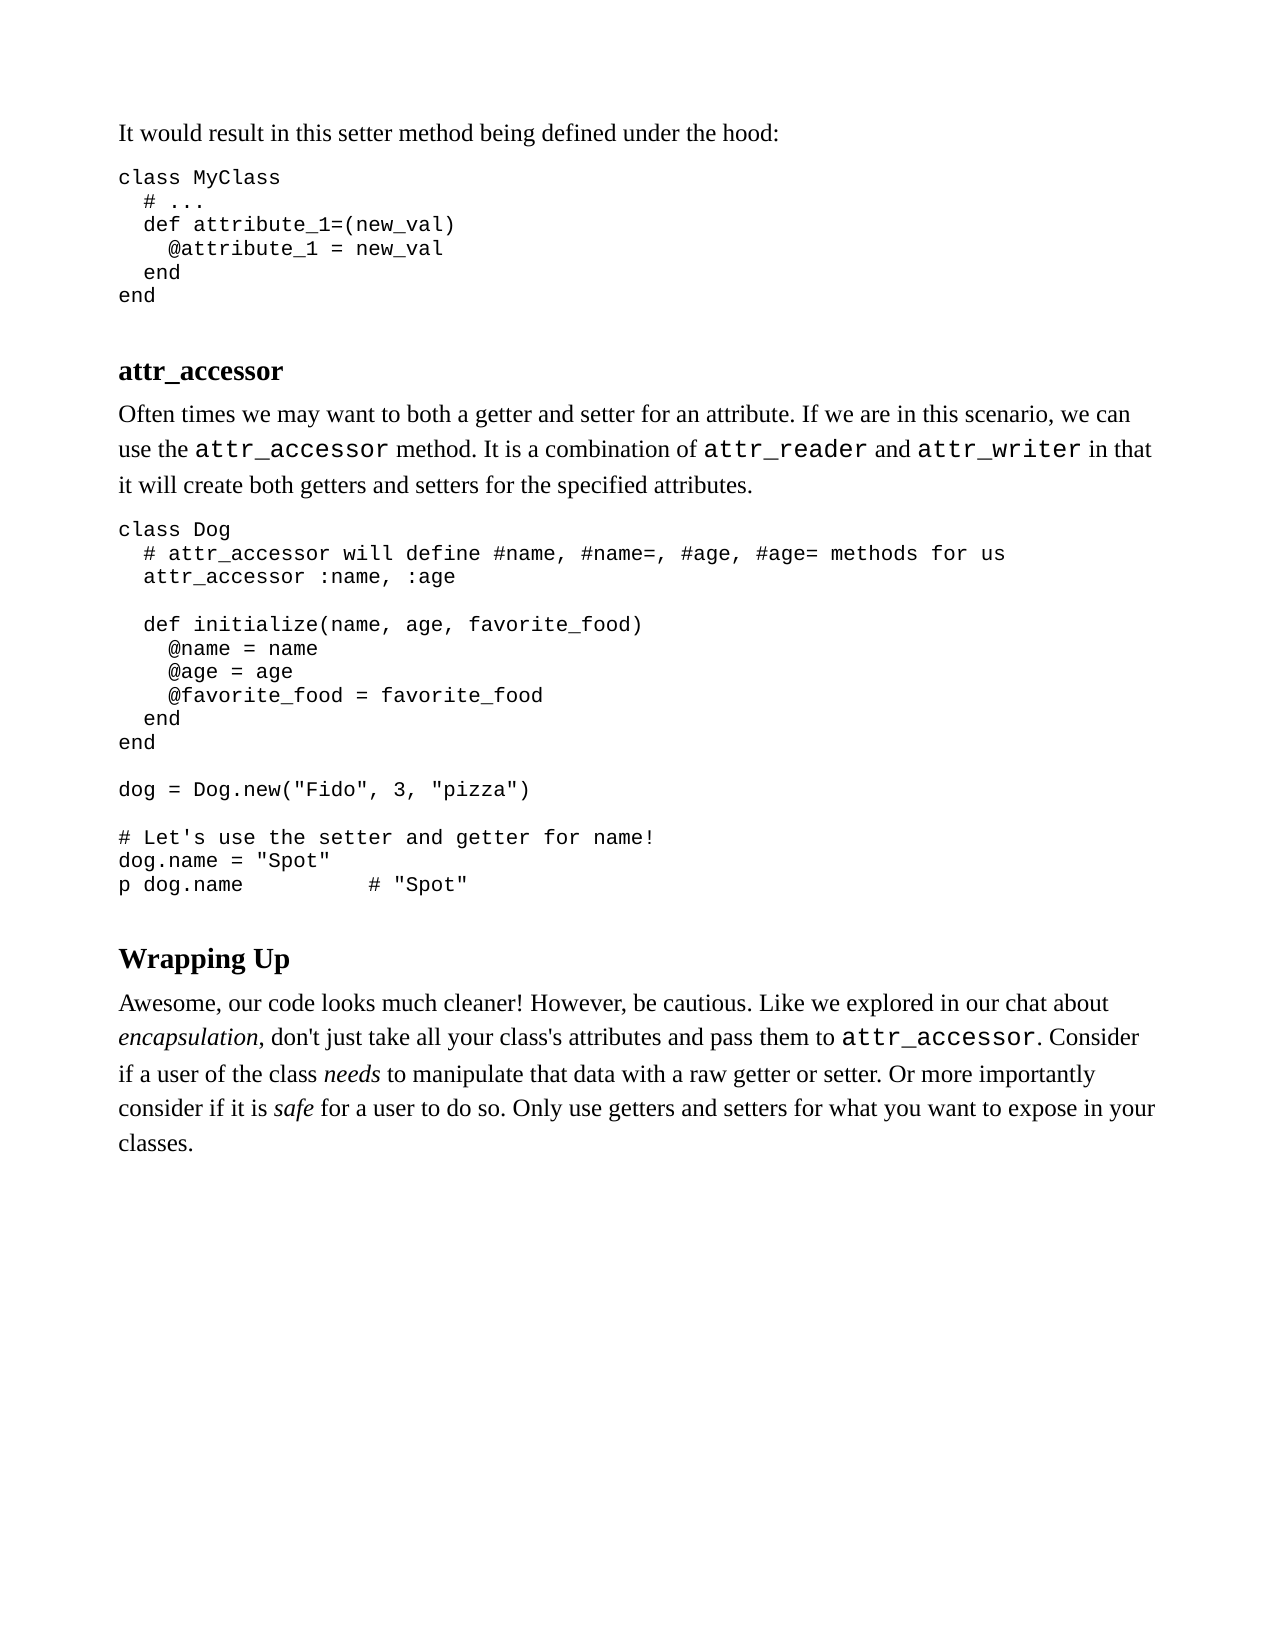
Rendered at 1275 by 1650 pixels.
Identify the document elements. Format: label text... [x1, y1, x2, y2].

text @favorite_food = favorite_food [118, 685, 1157, 708]
text Often times we may want to both a getter and setter for an attribute. If we are in this scenario, we can use the attr_accessor method. It is a combination of attr_reader and attr_writer in that it will create both getters and setters for the specified attributes. [118, 399, 1157, 499]
text def attribute_1=(new_val) [118, 214, 1157, 238]
text class MyClass [118, 167, 1157, 191]
text dog.name = "Spot" [118, 850, 1157, 874]
text end [118, 285, 1157, 309]
text # attr_accessor will define #name, #name=, #age, #age= methods for us [118, 543, 1157, 567]
text end [118, 262, 1157, 285]
text # Let's use the setter and getter for name! [118, 827, 1157, 850]
text dog = Dog.new("Fido", 3, "pizza") [118, 779, 1157, 803]
subtitle attr_accessor [118, 353, 1157, 387]
text @age = age [118, 661, 1157, 685]
text end [118, 732, 1157, 756]
text p dog.name # "Spot" [118, 874, 1157, 898]
text end [118, 708, 1157, 732]
text @attribute_1 = new_val [118, 238, 1157, 262]
text # ... [118, 191, 1157, 214]
text def initialize(name, age, favorite_food) [118, 614, 1157, 637]
text Awesome, our code looks much cleaner! However, be cautious. Like we explored in our chat about encapsulation, don't just take all your class's attributes and pass them to attr_accessor. Consider if a user of the class needs to manipulate that data with a raw getter or setter. Or more importantly consider if it is safe for a user to do so. Only use getters and setters for what you want to expose in your classes. [118, 988, 1157, 1156]
text attr_accessor :name, :age [118, 567, 1157, 590]
text @name = name [118, 637, 1157, 661]
text It would result in this setter method being defined under the hood: [118, 118, 1157, 147]
text class Dog [118, 519, 1157, 543]
subtitle Wrapping Up [118, 942, 1157, 975]
